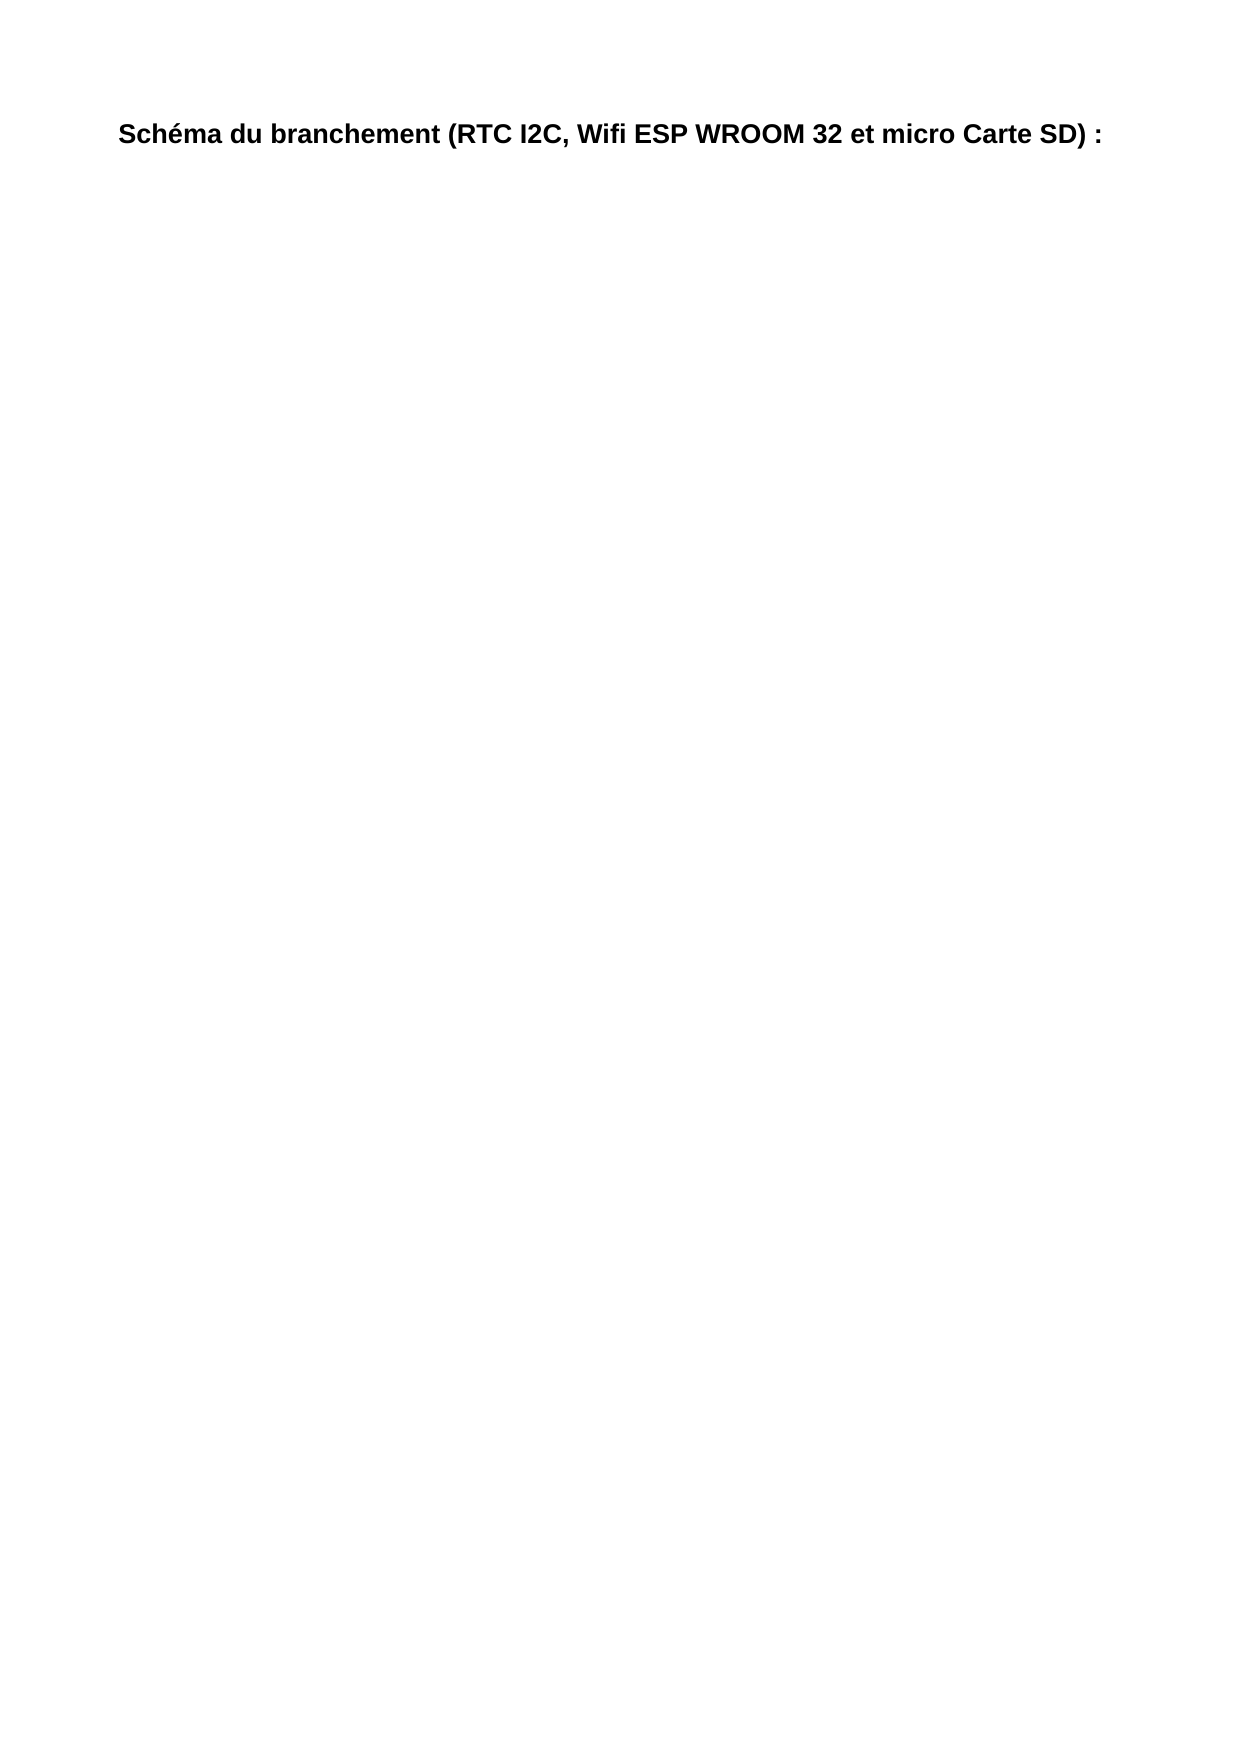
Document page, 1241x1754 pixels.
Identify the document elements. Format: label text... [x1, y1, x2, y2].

subtitle Schéma du branchement (RTC I2C, Wifi ESP WROOM 32 et micro Carte SD) : [118, 118, 1122, 149]
